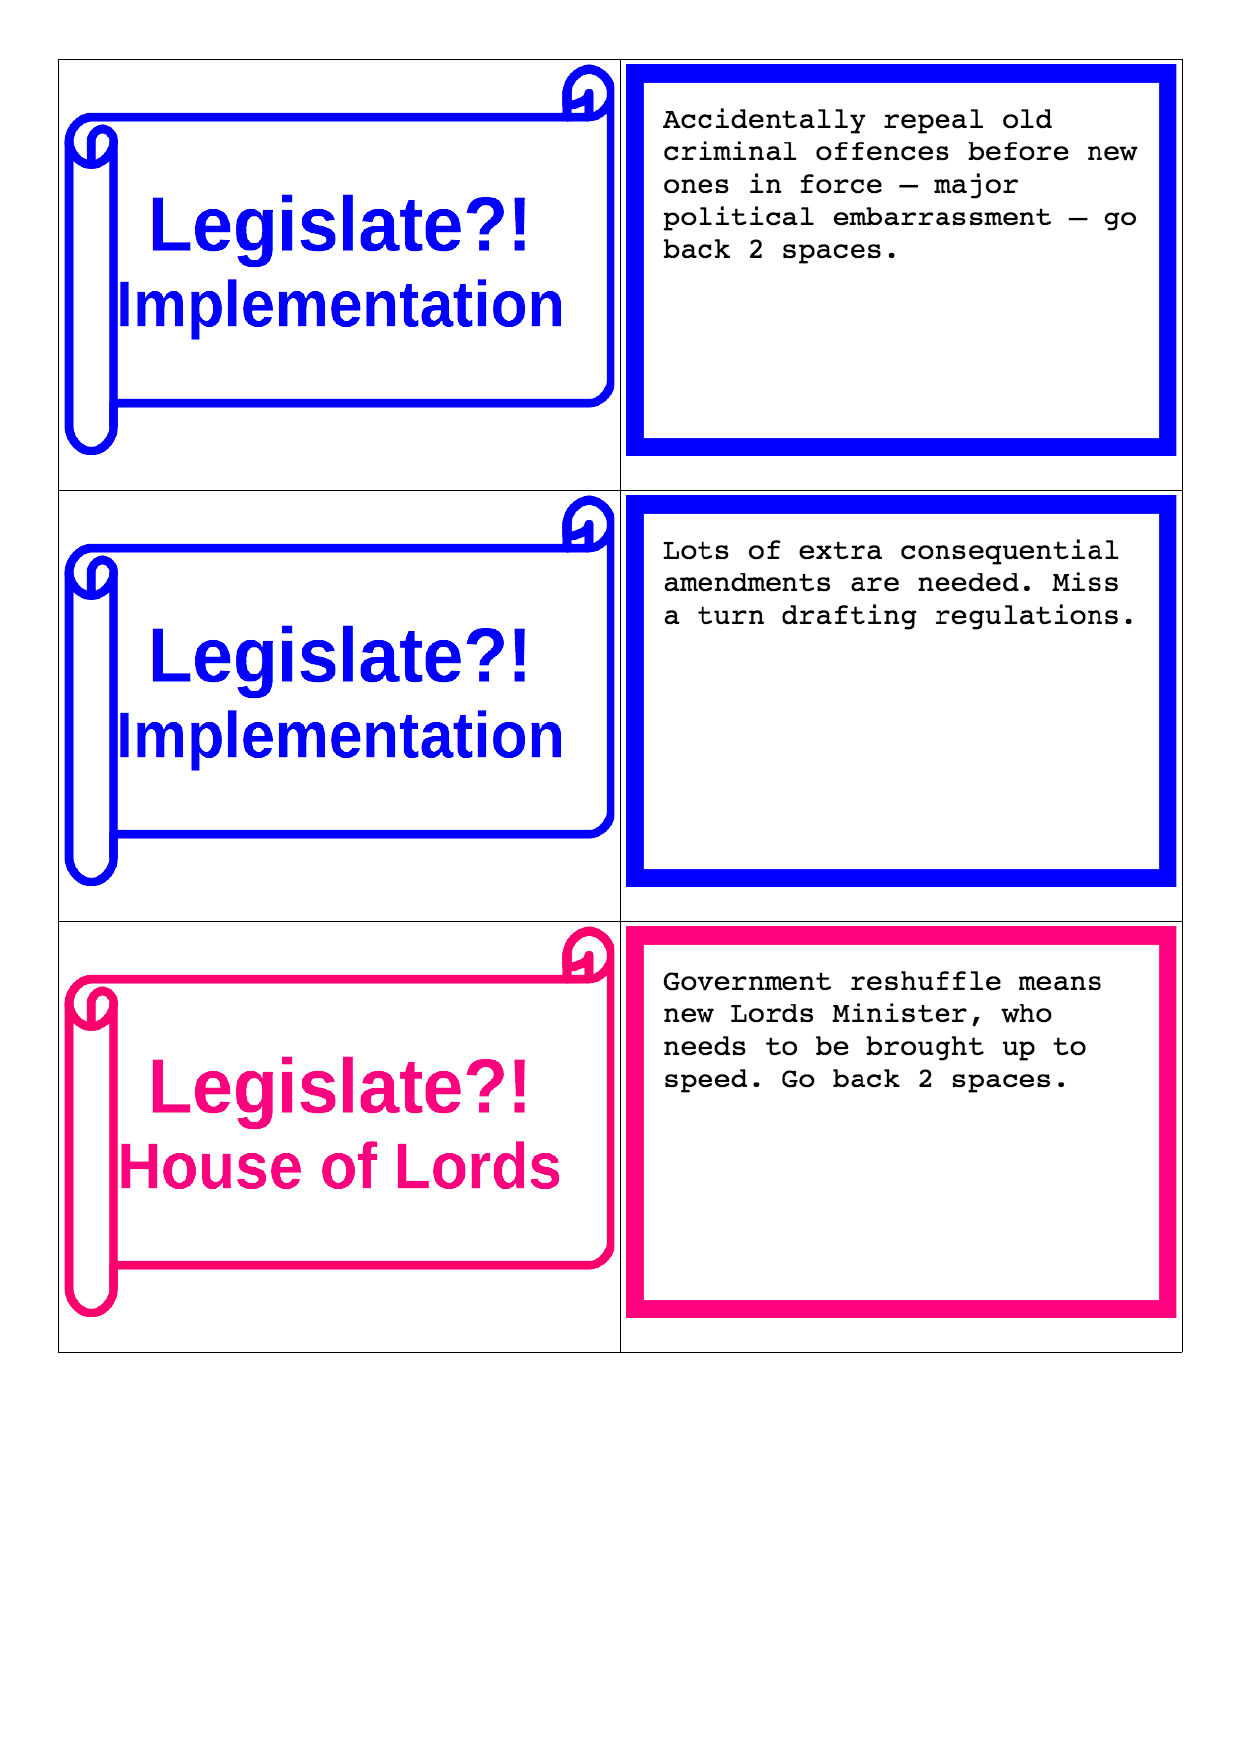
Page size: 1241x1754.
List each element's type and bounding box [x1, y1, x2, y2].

table_cell [59, 922, 620, 1352]
picture [626, 495, 1177, 887]
picture [64, 926, 615, 1317]
picture [626, 926, 1177, 1318]
table_cell [621, 60, 1182, 489]
picture [64, 495, 615, 886]
table_cell [621, 922, 1182, 1352]
table_cell [59, 491, 620, 921]
picture [64, 64, 615, 455]
table_cell [59, 60, 620, 489]
table_cell [621, 491, 1182, 921]
picture [626, 64, 1177, 456]
